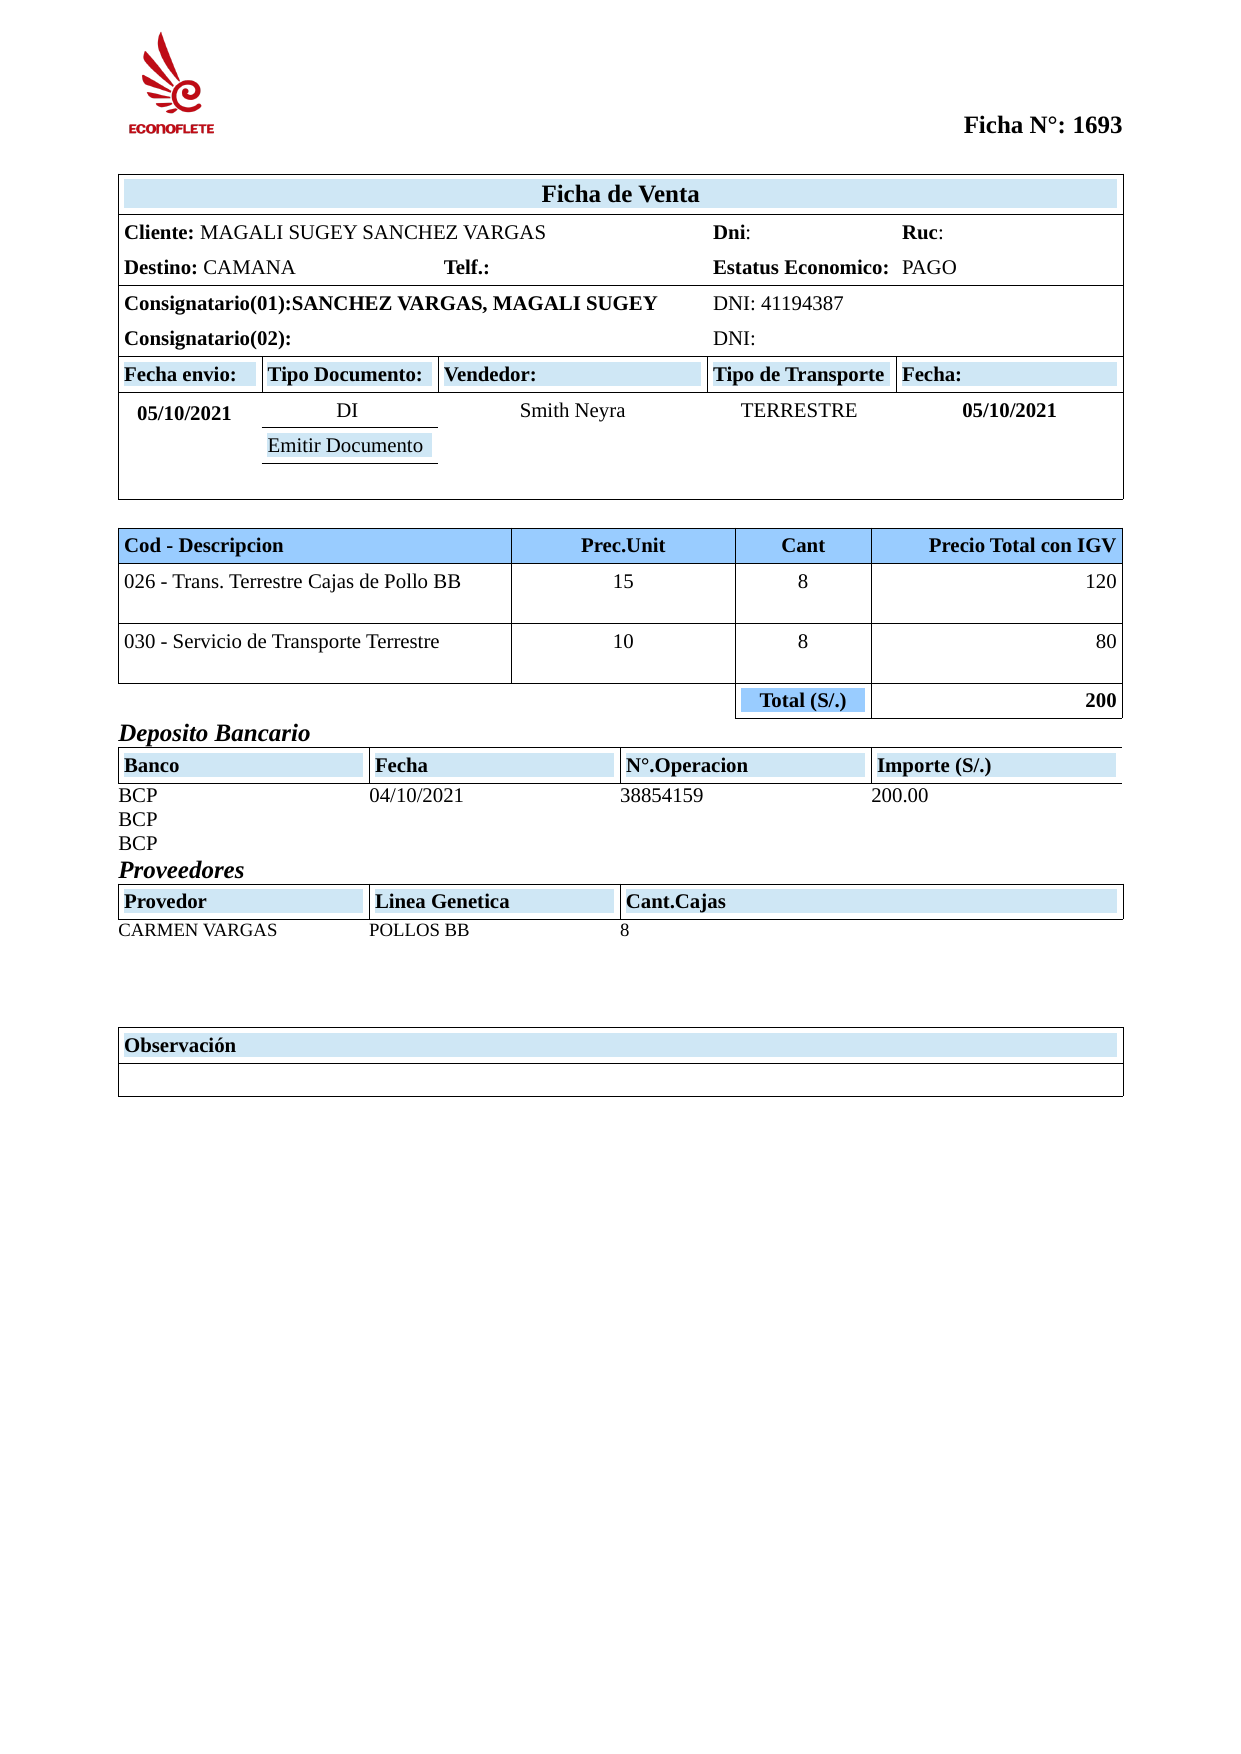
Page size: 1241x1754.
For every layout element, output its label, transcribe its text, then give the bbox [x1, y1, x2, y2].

table_header Observación [119, 1028, 1123, 1063]
table_cell 80 [872, 624, 1122, 682]
table_cell [620, 1006, 1123, 1027]
table_cell [369, 963, 620, 984]
table_header Provedor [119, 885, 369, 919]
table_header N°.Operacion [621, 748, 871, 782]
table_cell [262, 464, 438, 498]
table_cell [369, 1006, 620, 1027]
text Deposito Bancario [118, 718, 1122, 747]
table_cell 15 [512, 564, 735, 623]
table_cell Telf.: [438, 249, 707, 285]
table_cell Consignatario(02): [119, 321, 707, 356]
table_cell [369, 941, 620, 962]
table_cell CARMEN VARGAS [118, 920, 369, 941]
table_cell [620, 963, 1123, 984]
table_cell PAGO [896, 249, 1123, 285]
table_cell 8 [736, 624, 871, 682]
table_header Precio Total con IGV [872, 529, 1122, 563]
table_cell [369, 984, 620, 1006]
table_cell [119, 1064, 1123, 1096]
table_cell BCP [118, 784, 369, 807]
table_cell 10 [512, 624, 735, 682]
table_cell Consignatario(01):SANCHEZ VARGAS, MAGALI SUGEY [119, 286, 707, 321]
table_cell Emitir Documento [262, 428, 438, 463]
table_cell 05/10/2021 [896, 393, 1123, 498]
table_cell BCP [118, 807, 369, 831]
table_header Banco [119, 748, 369, 782]
table_cell BCP [118, 831, 369, 855]
table_cell 8 [736, 564, 871, 623]
table_cell POLLOS BB [369, 920, 620, 941]
table_cell [118, 984, 369, 1006]
table_cell Dni: [707, 215, 896, 249]
table_header Cant.Cajas [621, 885, 1123, 919]
table_cell Smith Neyra [438, 393, 707, 498]
table_cell Tipo de Transporte [708, 357, 896, 392]
table_header Importe (S/.) [872, 748, 1122, 782]
table_cell Fecha envio: [119, 357, 262, 392]
table_header Fecha [370, 748, 620, 782]
table_header Cant [736, 529, 871, 563]
table_cell [369, 807, 620, 831]
table_cell [620, 807, 871, 831]
table_cell 026 - Trans. Terrestre Cajas de Pollo BB [119, 564, 511, 623]
table_cell 38854159 [620, 784, 871, 807]
table_cell [118, 684, 511, 718]
table_cell [118, 963, 369, 984]
table_cell 05/10/2021 [119, 393, 262, 498]
table_cell Ruc: [896, 215, 1123, 249]
table_cell Estatus Economico: [707, 249, 896, 285]
table_cell 030 - Servicio de Transporte Terrestre [119, 624, 511, 682]
table_header Prec.Unit [512, 529, 735, 563]
table_cell [871, 831, 1122, 855]
table_cell 120 [872, 564, 1122, 623]
table_cell 200 [872, 684, 1122, 718]
table_cell 8 [620, 920, 1123, 941]
table_header Linea Genetica [370, 885, 620, 919]
table_cell [871, 807, 1122, 831]
table_cell [620, 941, 1123, 962]
table_cell TERRESTRE [707, 393, 896, 498]
table_cell 04/10/2021 [369, 784, 620, 807]
table_header Ficha de Venta [119, 175, 1123, 214]
table_cell Total (S/.) [736, 684, 871, 718]
table_cell [369, 831, 620, 855]
table_cell Vendedor: [439, 357, 707, 392]
table_cell [620, 831, 871, 855]
table_cell [118, 1006, 369, 1027]
table_cell DI [262, 393, 438, 427]
table_cell [620, 984, 1123, 1006]
table_cell DNI: 41194387 [707, 286, 1123, 321]
picture [118, 31, 225, 134]
table_cell Tipo Documento: [263, 357, 438, 392]
text Proveedores [118, 855, 1122, 883]
table_cell Cliente: MAGALI SUGEY SANCHEZ VARGAS [119, 215, 707, 249]
table_cell Destino: CAMANA [119, 249, 438, 285]
table_header Cod - Descripcion [119, 529, 511, 563]
table_cell 200.00 [871, 784, 1122, 807]
table_cell Fecha: [897, 357, 1123, 392]
table_cell [511, 684, 735, 718]
table_cell [118, 941, 369, 962]
table_cell DNI: [707, 321, 1123, 356]
